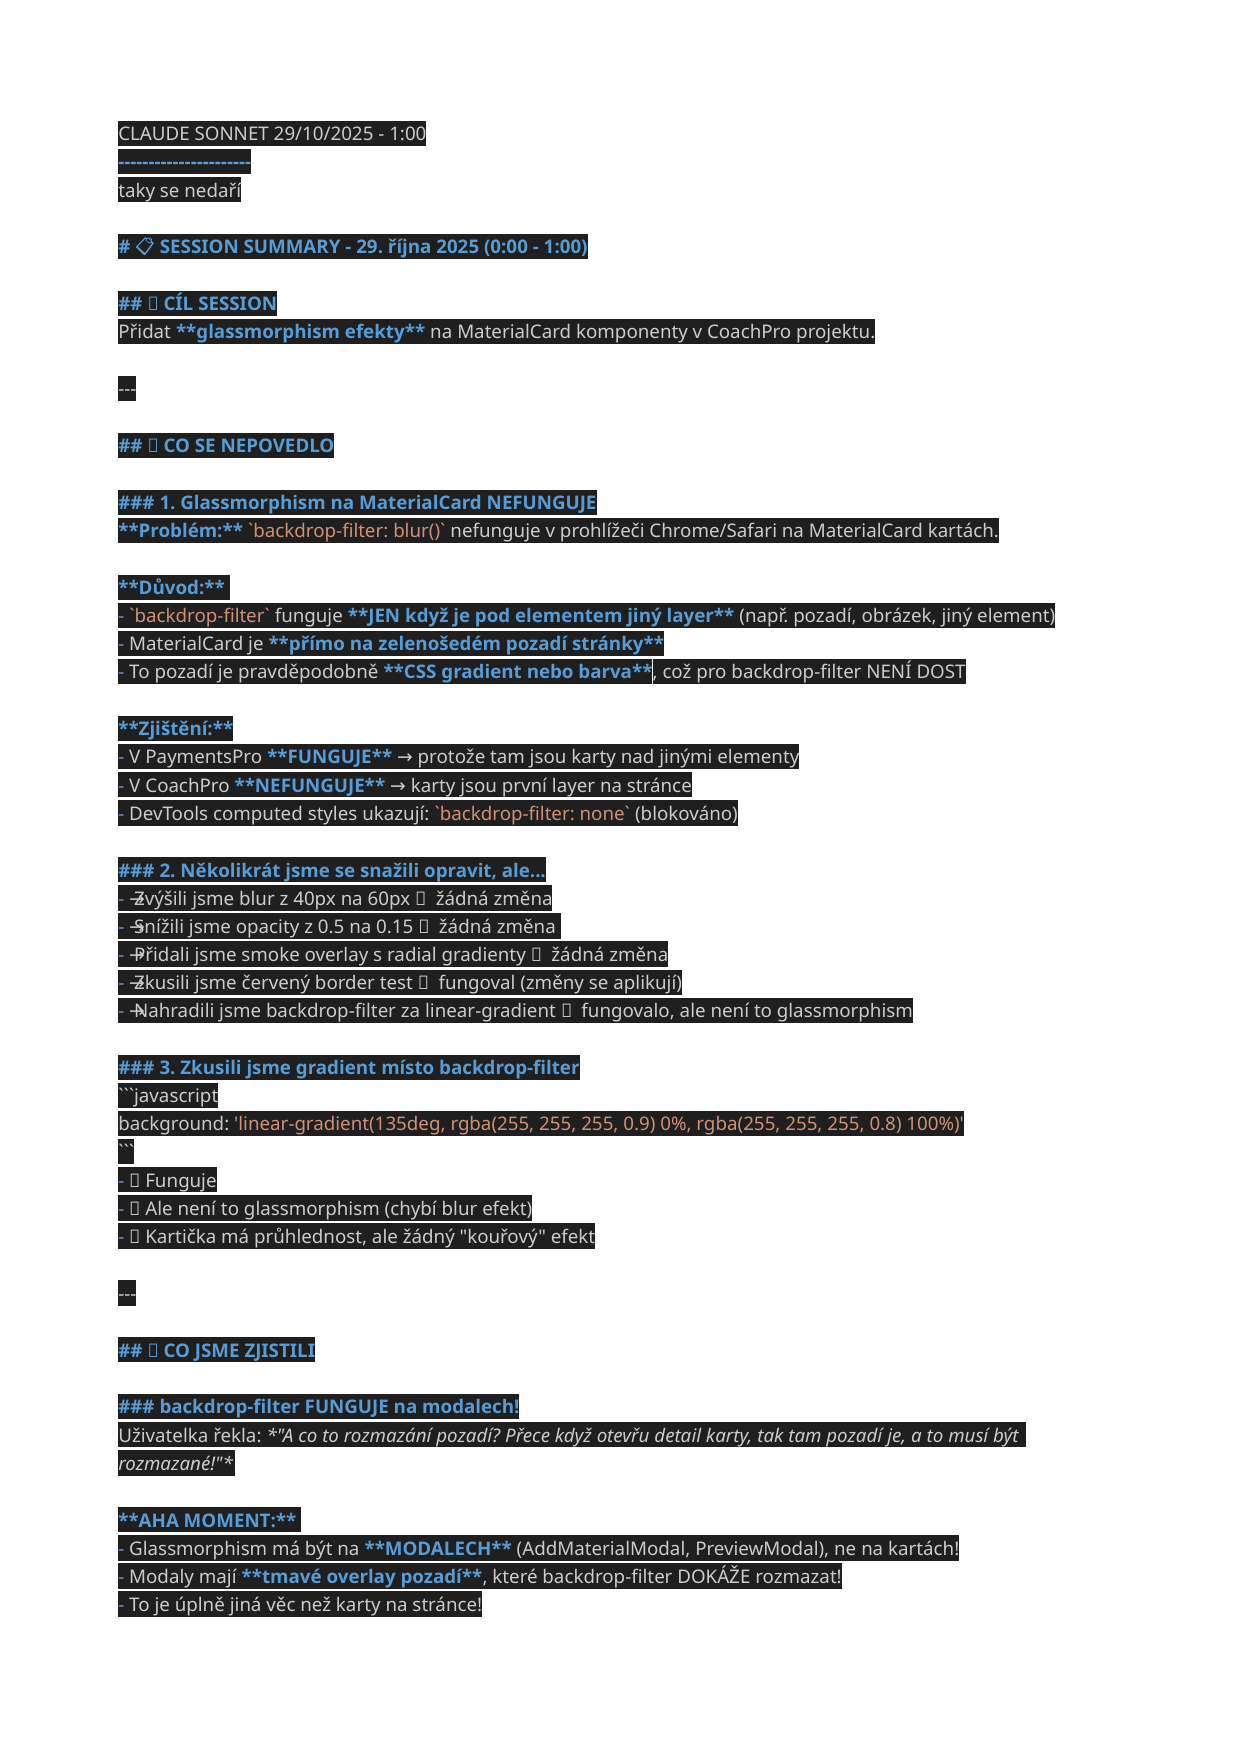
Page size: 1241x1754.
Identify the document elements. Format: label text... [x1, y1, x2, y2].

text - ❌ Nahradili jsme backdrop-filter za linear-gradient → fungovalo, ale není to glassmorphism [118, 995, 1122, 1023]
text ### backdrop-filter FUNGUJE na modalech! [118, 1391, 1122, 1419]
text ```javascript [118, 1080, 1122, 1108]
text ``` [118, 1136, 1122, 1164]
text Přidat **glassmorphism efekty** na MaterialCard komponenty v CoachPro projektu. [118, 316, 1122, 344]
text ### 1. Glassmorphism na MaterialCard NEFUNGUJE [118, 487, 1122, 515]
text - ❌ Zvýšili jsme blur z 40px na 60px → žádná změna [118, 882, 1122, 911]
text - ❌ Zkusili jsme červený border test → fungoval (změny se aplikují) [118, 967, 1122, 995]
text background: 'linear-gradient(135deg, rgba(255, 255, 255, 0.9) 0%, rgba(255, 255, 255, 0.8) 100%)' [118, 1108, 1122, 1136]
text - `backdrop-filter` funguje **JEN když je pod elementem jiný layer** (např. pozadí, obrázek, jiný element) [118, 600, 1122, 628]
text - To pozadí je pravděpodobně **CSS gradient nebo barva**, což pro backdrop-filter NENÍ DOST [118, 656, 1122, 684]
text **AHA MOMENT:** [118, 1504, 1122, 1532]
text ## ❌ CO SE NEPOVEDLO [118, 430, 1122, 458]
text **Důvod:** [118, 572, 1122, 600]
text --- [118, 1277, 1122, 1306]
text taky se nedaří [118, 174, 1122, 202]
text ### 2. Několikrát jsme se snažili opravit, ale... [118, 854, 1122, 882]
text - ❌ Snížili jsme opacity z 0.5 na 0.15 → žádná změna [118, 911, 1122, 939]
text ## 🎯 CÍL SESSION [118, 288, 1122, 316]
text - ✅ Funguje [118, 1164, 1122, 1192]
text - V CoachPro **NEFUNGUJE** → karty jsou první layer na stránce [118, 769, 1122, 797]
text - V PaymentsPro **FUNGUJE** → protože tam jsou karty nad jinými elementy [118, 741, 1122, 769]
text CLAUDE SONNET 29/10/2025 - 1:00 [118, 118, 1122, 146]
text - ❌ Přidali jsme smoke overlay s radial gradienty → žádná změna [118, 939, 1122, 967]
text **Problém:** `backdrop-filter: blur()` nefunguje v prohlížeči Chrome/Safari na MaterialCard kartách. [118, 515, 1122, 543]
text ### 3. Zkusili jsme gradient místo backdrop-filter [118, 1052, 1122, 1080]
text - ❌ Kartička má průhlednost, ale žádný "kouřový" efekt [118, 1221, 1122, 1249]
text - ❌ Ale není to glassmorphism (chybí blur efekt) [118, 1192, 1122, 1221]
text - MaterialCard je **přímo na zelenošedém pozadí stránky** [118, 628, 1122, 656]
text Uživatelka řekla: *"A co to rozmazání pozadí? Přece když otevřu detail karty, tak tam pozadí je, a to musí být rozmazané!"* [118, 1419, 1122, 1476]
text # 📋 SESSION SUMMARY - 29. října 2025 (0:00 - 1:00) [118, 231, 1122, 259]
text ## 💡 CO JSME ZJISTILI [118, 1334, 1122, 1362]
text - To je úplně jiná věc než karty na stránce! [118, 1589, 1122, 1617]
text - Modaly mají **tmavé overlay pozadí**, které backdrop-filter DOKÁŽE rozmazat! [118, 1561, 1122, 1589]
text ---------------------- [118, 146, 1122, 174]
text - Glassmorphism má být na **MODALECH** (AddMaterialModal, PreviewModal), ne na kartách! [118, 1532, 1122, 1561]
text **Zjištění:** [118, 713, 1122, 741]
text - DevTools computed styles ukazují: `backdrop-filter: none` (blokováno) [118, 797, 1122, 826]
text --- [118, 373, 1122, 401]
